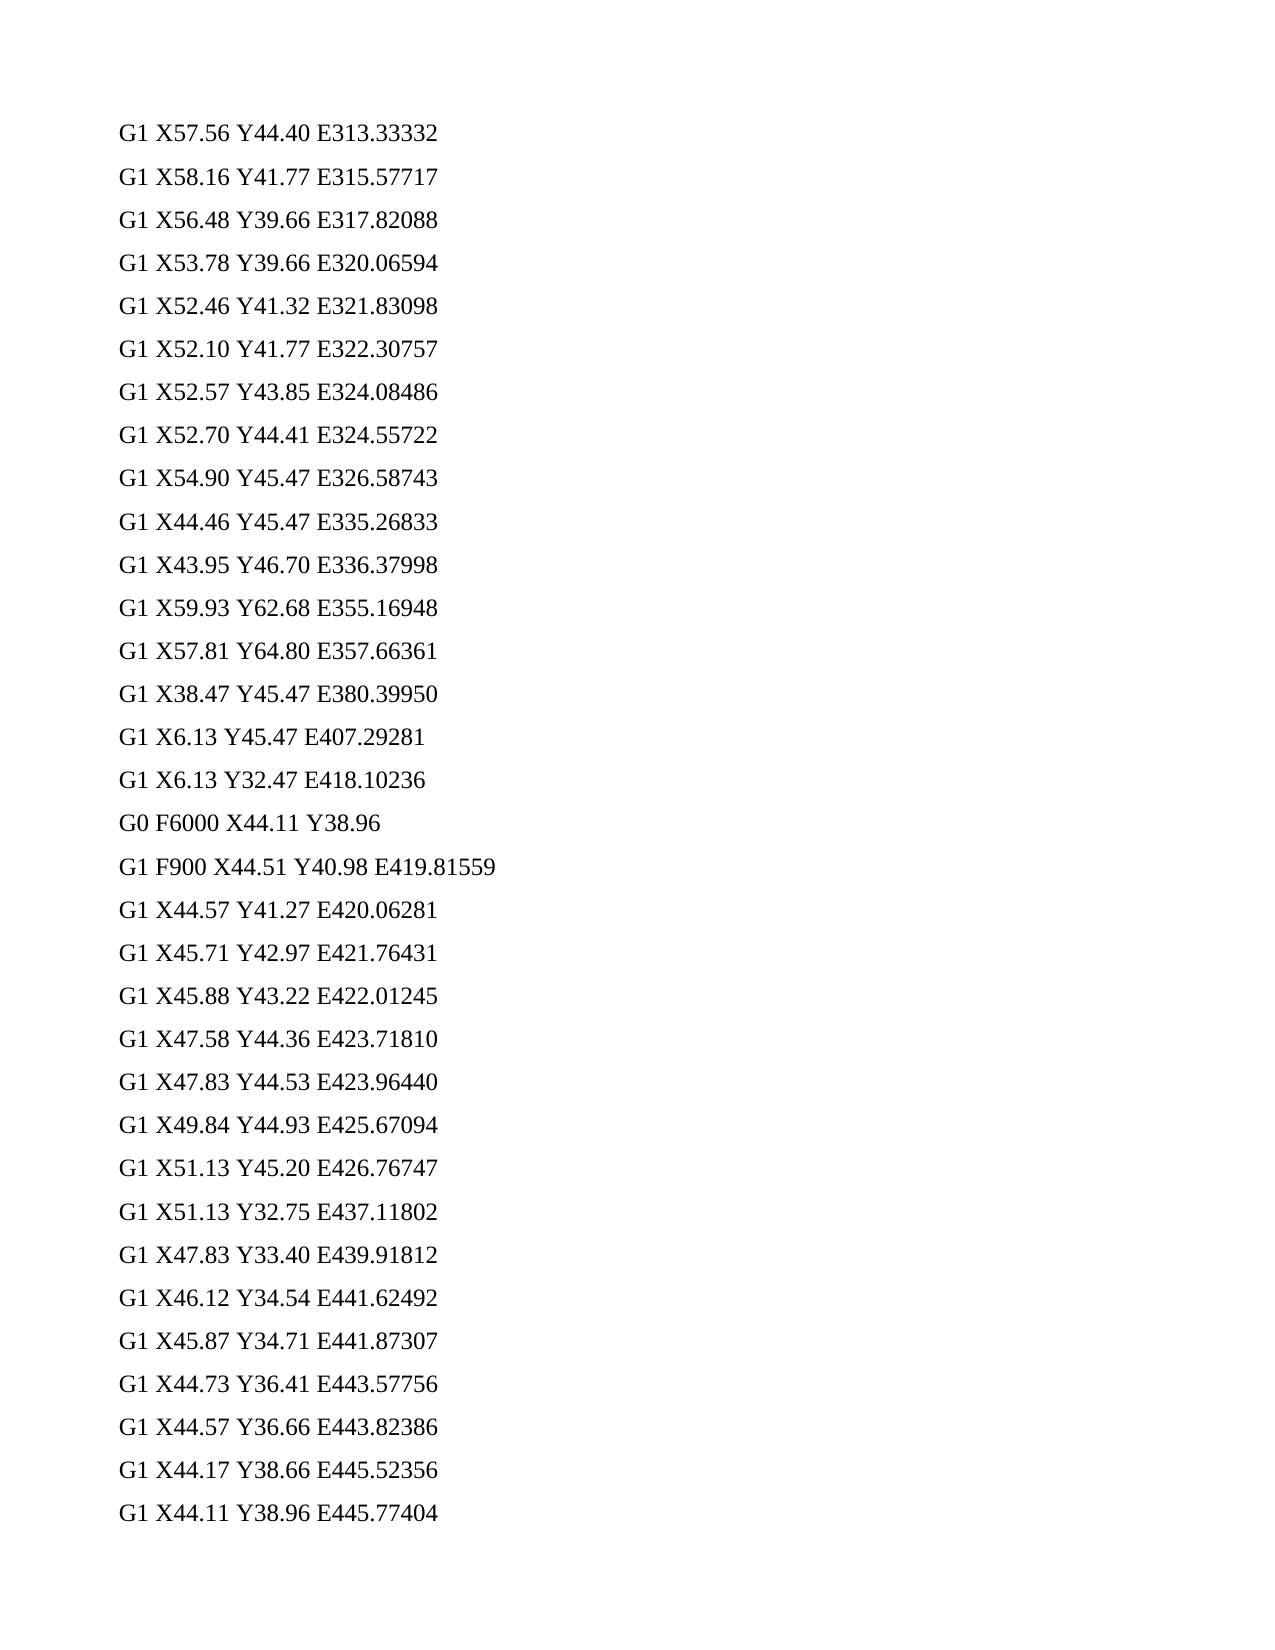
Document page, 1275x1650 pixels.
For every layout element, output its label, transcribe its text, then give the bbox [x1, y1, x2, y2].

text G1 X52.70 Y44.41 E324.55722 [118, 420, 1156, 449]
text G1 X49.84 Y44.93 E425.67094 [118, 1110, 1156, 1139]
text G1 X57.81 Y64.80 E357.66361 [118, 636, 1156, 665]
text G1 X6.13 Y45.47 E407.29281 [118, 722, 1156, 751]
text G1 X57.56 Y44.40 E313.33332 [118, 118, 1156, 147]
text G1 X44.73 Y36.41 E443.57756 [118, 1369, 1156, 1398]
text G1 X52.10 Y41.77 E322.30757 [118, 334, 1156, 363]
text G1 X44.57 Y36.66 E443.82386 [118, 1412, 1156, 1441]
text G1 X6.13 Y32.47 E418.10236 [118, 765, 1156, 794]
text G1 X45.87 Y34.71 E441.87307 [118, 1326, 1156, 1355]
text G1 X47.58 Y44.36 E423.71810 [118, 1024, 1156, 1053]
text G1 X44.17 Y38.66 E445.52356 [118, 1455, 1156, 1484]
text G1 X46.12 Y34.54 E441.62492 [118, 1283, 1156, 1312]
text G1 X38.47 Y45.47 E380.39950 [118, 679, 1156, 708]
text G1 X44.46 Y45.47 E335.26833 [118, 507, 1156, 535]
text G1 X45.71 Y42.97 E421.76431 [118, 938, 1156, 967]
text G1 X54.90 Y45.47 E326.58743 [118, 463, 1156, 492]
text G1 X43.95 Y46.70 E336.37998 [118, 550, 1156, 578]
text G1 X47.83 Y44.53 E423.96440 [118, 1067, 1156, 1096]
text G1 X56.48 Y39.66 E317.82088 [118, 205, 1156, 233]
text G1 X51.13 Y32.75 E437.11802 [118, 1197, 1156, 1225]
text G1 X47.83 Y33.40 E439.91812 [118, 1240, 1156, 1268]
text G1 F900 X44.51 Y40.98 E419.81559 [118, 852, 1156, 880]
text G1 X44.11 Y38.96 E445.77404 [118, 1498, 1156, 1527]
text G1 X52.46 Y41.32 E321.83098 [118, 291, 1156, 320]
text G1 X45.88 Y43.22 E422.01245 [118, 981, 1156, 1010]
text G1 X52.57 Y43.85 E324.08486 [118, 377, 1156, 406]
text G1 X44.57 Y41.27 E420.06281 [118, 895, 1156, 923]
text G1 X58.16 Y41.77 E315.57717 [118, 162, 1156, 190]
text G1 X59.93 Y62.68 E355.16948 [118, 593, 1156, 622]
text G1 X53.78 Y39.66 E320.06594 [118, 248, 1156, 277]
text G0 F6000 X44.11 Y38.96 [118, 808, 1156, 837]
text G1 X51.13 Y45.20 E426.76747 [118, 1153, 1156, 1182]
